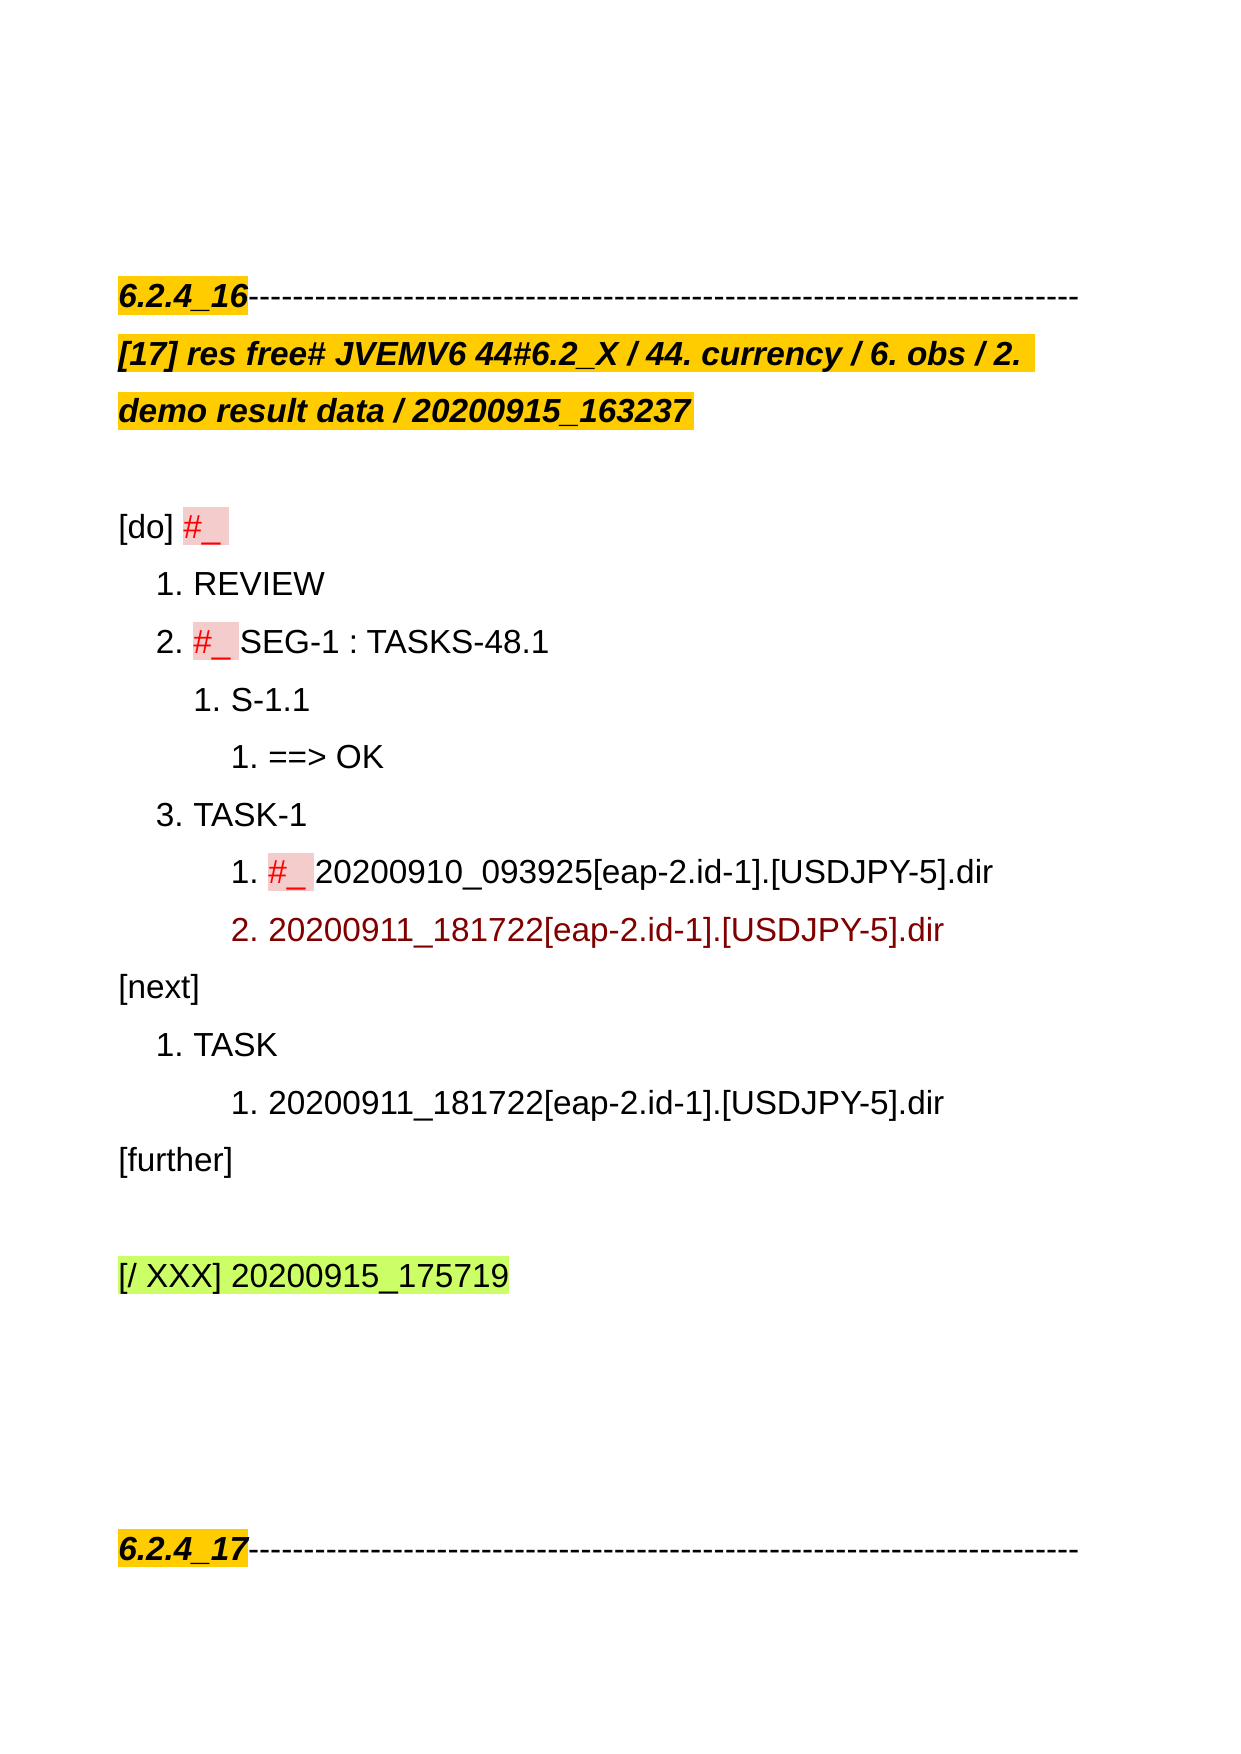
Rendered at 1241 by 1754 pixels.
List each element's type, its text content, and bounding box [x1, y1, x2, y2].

text [17] res free# JVEMV6 44#6.2_X / 44. currency / 6. obs / 2. demo result data / 20200915_163237 [118, 334, 1122, 430]
list REVIEW [156, 564, 1122, 603]
text [next] [118, 968, 1122, 1006]
text [/ XXX] 20200915_175719 [118, 1198, 1122, 1294]
text [do] #_ [118, 507, 1122, 545]
list ==> OK [231, 737, 1122, 776]
list 20200911_181722[eap-2.id-1].[USDJPY-5].dir [231, 910, 1122, 948]
text 6.2.4_16--------------------------------------------------------------------------- [118, 276, 1122, 315]
list TASK [156, 1025, 1122, 1064]
list #_ 20200910_093925[eap-2.id-1].[USDJPY-5].dir [231, 852, 1122, 891]
list 20200911_181722[eap-2.id-1].[USDJPY-5].dir [231, 1083, 1122, 1121]
text [further] [118, 1140, 1122, 1179]
list S-1.1 [193, 679, 1122, 718]
list #_ SEG-1 : TASKS-48.1 [156, 622, 1122, 660]
list TASK-1 [156, 795, 1122, 833]
text 6.2.4_17--------------------------------------------------------------------------- [118, 1529, 1122, 1567]
